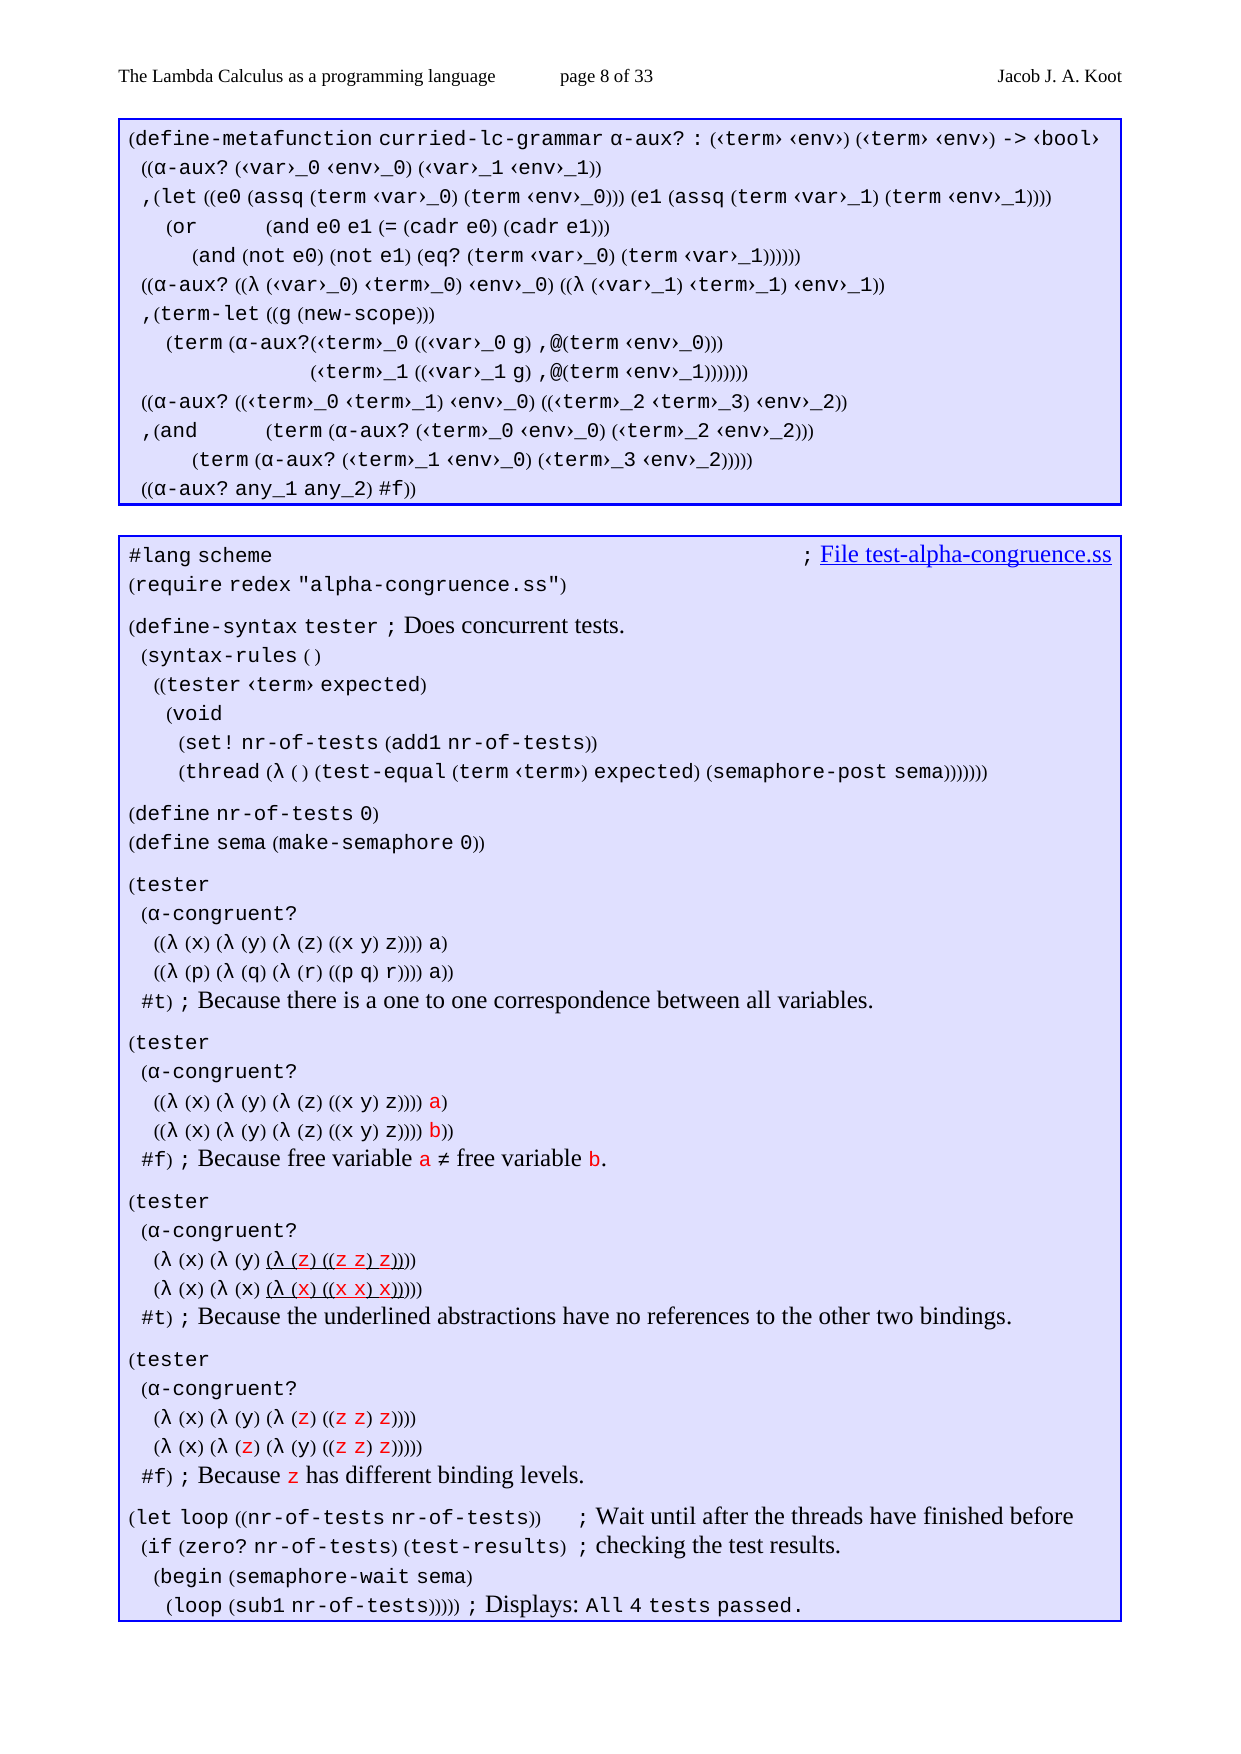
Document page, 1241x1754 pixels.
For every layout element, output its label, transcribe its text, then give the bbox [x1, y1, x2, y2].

text (loop (sub1 nr-of-tests))))) ; Displays: All 4 tests passed. [120, 1585, 1120, 1620]
text (set! nr-of-tests (add1 nr-of-tests)) [120, 722, 1120, 751]
text (tester [120, 1339, 1120, 1368]
text #lang scheme ; File test-alpha-congruence.ss [120, 537, 1120, 564]
text (α-congruent? [120, 1051, 1120, 1081]
text (let loop ((nr-of-tests nr-of-tests)) ; Wait until after the threads have finished before [120, 1497, 1120, 1526]
text ,(let ((e0 (assq (term ‹var›_0) (term ‹env›_0))) (e1 (assq (term ‹var›_1) (term ‹env›_1)))) [120, 176, 1120, 206]
text ((λ (x) (λ (y) (λ (z) ((x y) z)))) a) [120, 1081, 1120, 1110]
text #t) ; Because there is a one to one correspondence between all variables. [120, 981, 1120, 1014]
text (λ (x) (λ (y) (λ (z) ((z z) z)))) [120, 1239, 1120, 1268]
text (thread (λ ( ) (test-equal (term ‹term›) expected) (semaphore-post sema))))))) [120, 751, 1120, 785]
text (define sema (make-semaphore 0)) [120, 822, 1120, 856]
text (α-congruent? [120, 1368, 1120, 1397]
text (term (α-aux? (‹term›_0 ((‹var›_0 g) ,@(term ‹env›_0))) [120, 322, 1120, 351]
text (begin (semaphore-wait sema) [120, 1556, 1120, 1585]
text (and (not e0) (not e1) (eq? (term ‹var›_0) (term ‹var›_1)))))) [120, 235, 1120, 264]
text (tester [120, 1022, 1120, 1051]
text ,(and (term (α-aux? (‹term›_0 ‹env›_0) (‹term›_2 ‹env›_2))) [120, 410, 1120, 439]
text #f) ; Because free variable a ≠ free variable b. [120, 1139, 1120, 1172]
text (if (zero? nr-of-tests) (test-results) ; checking the test results. [120, 1526, 1120, 1556]
text ((λ (x) (λ (y) (λ (z) ((x y) z)))) a) [120, 922, 1120, 951]
text (α-congruent? [120, 893, 1120, 922]
text (λ (x) (λ (x) (λ (x) ((x x) x))))) [120, 1268, 1120, 1297]
text (define-syntax tester ; Does concurrent tests. [120, 606, 1120, 635]
text ,(term-let ((g (new-scope))) [120, 293, 1120, 322]
text ((tester ‹term› expected) [120, 664, 1120, 693]
text (tester [120, 864, 1120, 893]
text (α-congruent? [120, 1210, 1120, 1239]
text #f) ; Because z has different binding levels. [120, 1456, 1120, 1489]
text (tester [120, 1181, 1120, 1210]
text (syntax-rules ( ) [120, 635, 1120, 664]
text (λ (x) (λ (y) (λ (z) ((z z) z)))) [120, 1397, 1120, 1426]
text #t) ; Because the underlined abstractions have no references to the other two bindings. [120, 1297, 1120, 1331]
text (λ (x) (λ (z) (λ (y) ((z z) z))))) [120, 1426, 1120, 1456]
text ((α-aux? any_1 any_2) #f)) [120, 468, 1120, 503]
text (require redex "alpha-congruence.ss") [120, 564, 1120, 597]
text (term (α-aux? (‹term›_1 ‹env›_0) (‹term›_3 ‹env›_2))))) [120, 439, 1120, 468]
text ((α-aux? ((‹term›_0 ‹term›_1) ‹env›_0) ((‹term›_2 ‹term›_3) ‹env›_2)) [120, 381, 1120, 410]
text ((λ (x) (λ (y) (λ (z) ((x y) z)))) b)) [120, 1110, 1120, 1139]
text (‹term›_1 ((‹var›_1 g) ,@(term ‹env›_1))))))) [120, 351, 1120, 381]
text ((α-aux? ((λ (‹var›_0) ‹term›_0) ‹env›_0) ((λ (‹var›_1) ‹term›_1) ‹env›_1)) [120, 264, 1120, 293]
text (define-metafunction curried-lc-grammar α-aux? : (‹term› ‹env›) (‹term› ‹env›) -> ‹bool› [120, 120, 1120, 147]
text ((λ (p) (λ (q) (λ (r) ((p q) r)))) a)) [120, 951, 1120, 981]
text ((α-aux? (‹var›_0 ‹env›_0) (‹var›_1 ‹env›_1)) [120, 147, 1120, 176]
text (void [120, 693, 1120, 722]
text (or (and e0 e1 (= (cadr e0) (cadr e1))) [120, 206, 1120, 235]
text (define nr-of-tests 0) [120, 793, 1120, 822]
